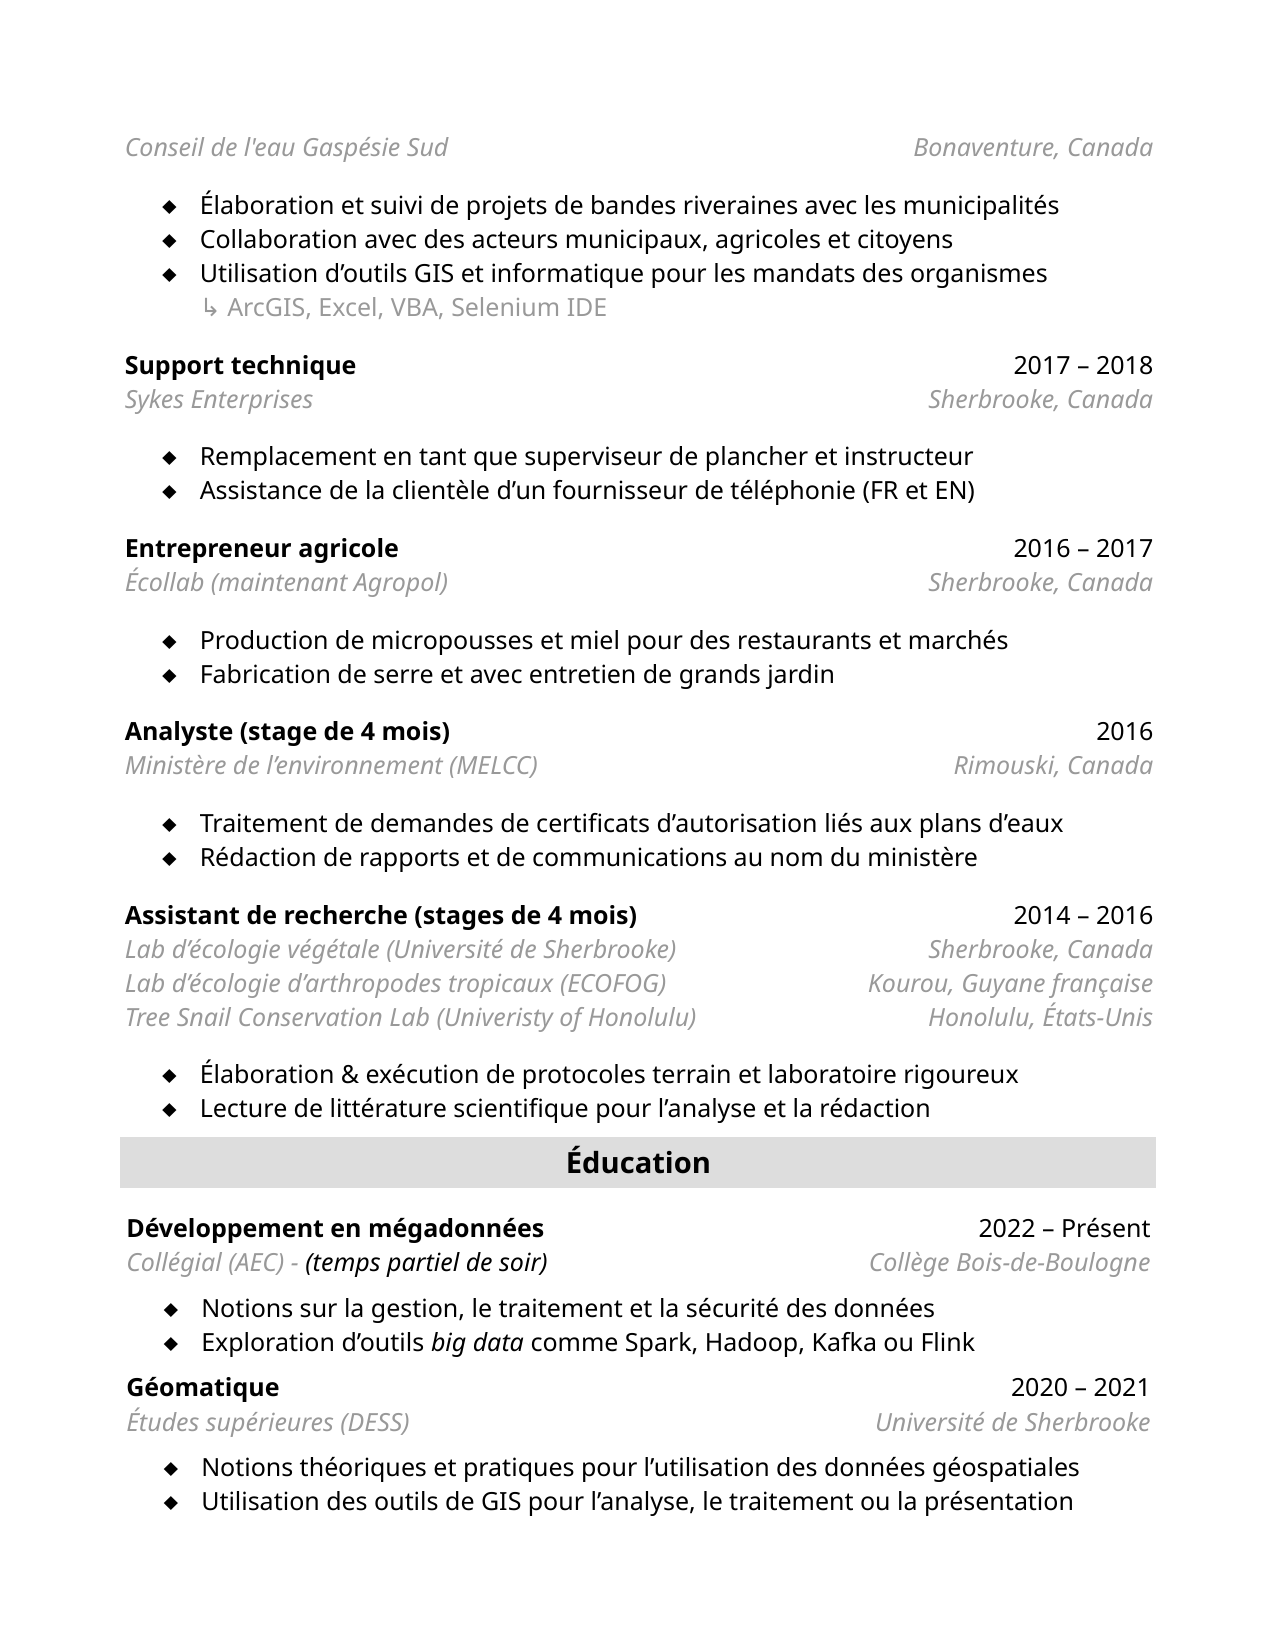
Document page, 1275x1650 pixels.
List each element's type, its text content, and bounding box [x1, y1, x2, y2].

table_cell 2014 – 2016 Sherbrooke, Canada Kourou, Guyane française Honolulu, États-Unis [816, 886, 1165, 1045]
table_cell Élaboration & exécution de protocoles terrain et laboratoire rigoureux Lecture de littérature scientifique pour l’analyse et la rédaction [113, 1045, 1165, 1137]
table_cell Notions sur la gestion, le traitement et la sécurité des données Exploration d’outils big data comme Spark, Hadoop, Kafka ou Flink [120, 1285, 1156, 1364]
table_cell 2016 – 2017 Sherbrooke, Canada [816, 519, 1165, 611]
table_cell Entrepreneur agricole Écollab (maintenant Agropol) [113, 519, 816, 611]
table_cell Conseil de l'eau Gaspésie Sud [113, 118, 816, 176]
table_header Éducation [120, 1137, 1156, 1188]
table_cell Assistant de recherche (stages de 4 mois) Lab d’écologie végétale (Université de Sherbrooke) Lab d’écologie d’arthropodes tropicaux (ECOFOG) Tree Snail Conservation Lab (Univeristy of Honolulu) [113, 886, 816, 1045]
table_cell Production de micropousses et miel pour des restaurants et marchés Fabrication de serre et avec entretien de grands jardin [113, 611, 1165, 702]
table_cell Traitement de demandes de certificats d’autorisation liés aux plans d’eaux Rédaction de rapports et de communications au nom du ministère [113, 794, 1165, 886]
table_cell Analyste (stage de 4 mois) Ministère de l’environnement (MELCC) [113, 702, 816, 794]
table_cell Développement en mégadonnées Collégial (AEC) - (temps partiel de soir) [120, 1188, 637, 1285]
table_cell 2016 Rimouski, Canada [816, 702, 1165, 794]
table_cell Support technique Sykes Enterprises [113, 336, 816, 427]
table_cell Notions théoriques et pratiques pour l’utilisation des données géospatiales Utilisation des outils de GIS pour l’analyse, le traitement ou la présentation [120, 1444, 1156, 1523]
table_cell Bonaventure, Canada [816, 118, 1165, 176]
table_cell 2020 – 2021 Université de Sherbrooke [638, 1364, 1156, 1444]
table_cell 2017 – 2018 Sherbrooke, Canada [816, 336, 1165, 427]
table_cell Géomatique Études supérieures (DESS) [120, 1364, 637, 1444]
table_cell Élaboration et suivi de projets de bandes riveraines avec les municipalités Collaboration avec des acteurs municipaux, agricoles et citoyens Utilisation d’outils GIS et informatique pour les mandats des organismes ↳ ArcGIS, Excel, VBA, Selenium IDE [113, 176, 1165, 336]
table_cell 2022 – Présent Collège Bois-de-Boulogne­ [638, 1188, 1156, 1285]
table_cell Remplacement en tant que superviseur de plancher et instructeur Assistance de la clientèle d’un fournisseur de téléphonie (FR et EN) [113, 427, 1165, 519]
